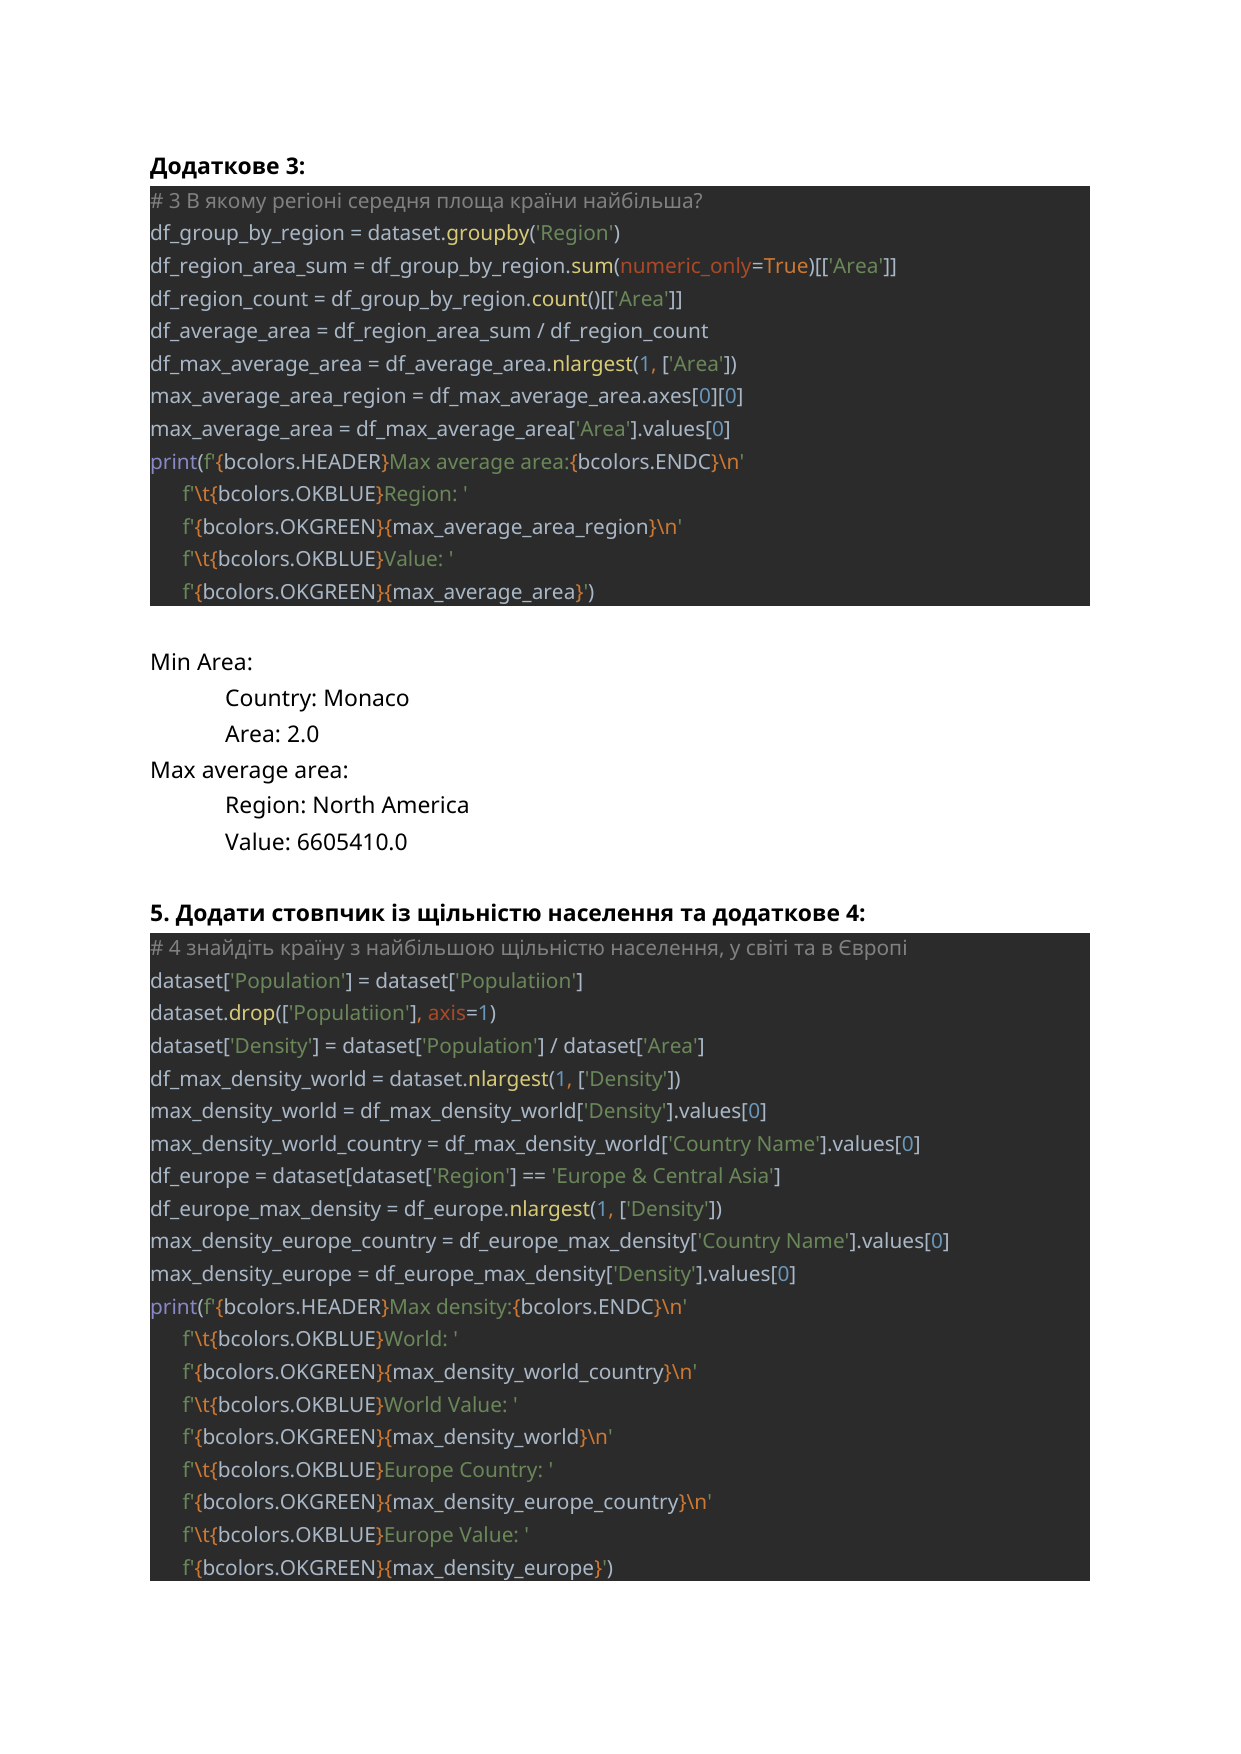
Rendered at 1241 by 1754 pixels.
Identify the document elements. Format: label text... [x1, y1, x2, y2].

text # 3 В якому регіоні середня площа країни найбільша? df_group_by_region = dataset.groupby('Region') df_region_area_sum = df_group_by_region.sum(numeric_only=True)[['Area']] df_region_count = df_group_by_region.count()[['Area']] df_average_area = df_region_area_sum / df_region_count df_max_average_area = df_average_area.nlargest(1, ['Area']) max_average_area_region = df_max_average_area.axes[0][0] max_average_area = df_max_average_area['Area'].values[0] print(f'{bcolors.HEADER}Max average area:{bcolors.ENDC}\n' f'\t{bcolors.OKBLUE}Region: ' f'{bcolors.OKGREEN}{max_average_area_region}\n' f'\t{bcolors.OKBLUE}Value: ' f'{bcolors.OKGREEN}{max_average_area}') [150, 186, 1090, 606]
text 5. Додати стовпчик із щільністю населення та додаткове 4: [150, 897, 1090, 928]
text Value: 6605410.0 [150, 825, 1090, 857]
text Min Area: [150, 646, 1090, 677]
text Country: Monaco [150, 682, 1090, 713]
text Max average area: [150, 753, 1090, 785]
text Region: North America [150, 789, 1090, 821]
text Area: 2.0 [150, 718, 1090, 749]
text # 4 знайдіть країну з найбільшою щільністю населення, у світі та в Європі dataset['Population'] = dataset['Populatiion'] dataset.drop(['Populatiion'], axis=1) dataset['Density'] = dataset['Population'] / dataset['Area'] df_max_density_world = dataset.nlargest(1, ['Density']) max_density_world = df_max_density_world['Density'].values[0] max_density_world_country = df_max_density_world['Country Name'].values[0] df_europe = dataset[dataset['Region'] == 'Europe & Central Asia'] df_europe_max_density = df_europe.nlargest(1, ['Density']) max_density_europe_country = df_europe_max_density['Country Name'].values[0] max_density_europe = df_europe_max_density['Density'].values[0] print(f'{bcolors.HEADER}Max density:{bcolors.ENDC}\n' f'\t{bcolors.OKBLUE}World: ' f'{bcolors.OKGREEN}{max_density_world_country}\n' f'\t{bcolors.OKBLUE}World Value: ' f'{bcolors.OKGREEN}{max_density_world}\n' f'\t{bcolors.OKBLUE}Europe Country: ' f'{bcolors.OKGREEN}{max_density_europe_country}\n' f'\t{bcolors.OKBLUE}Europe Value: ' f'{bcolors.OKGREEN}{max_density_europe}') [150, 933, 1090, 1581]
text Додаткове 3: [150, 150, 1090, 181]
